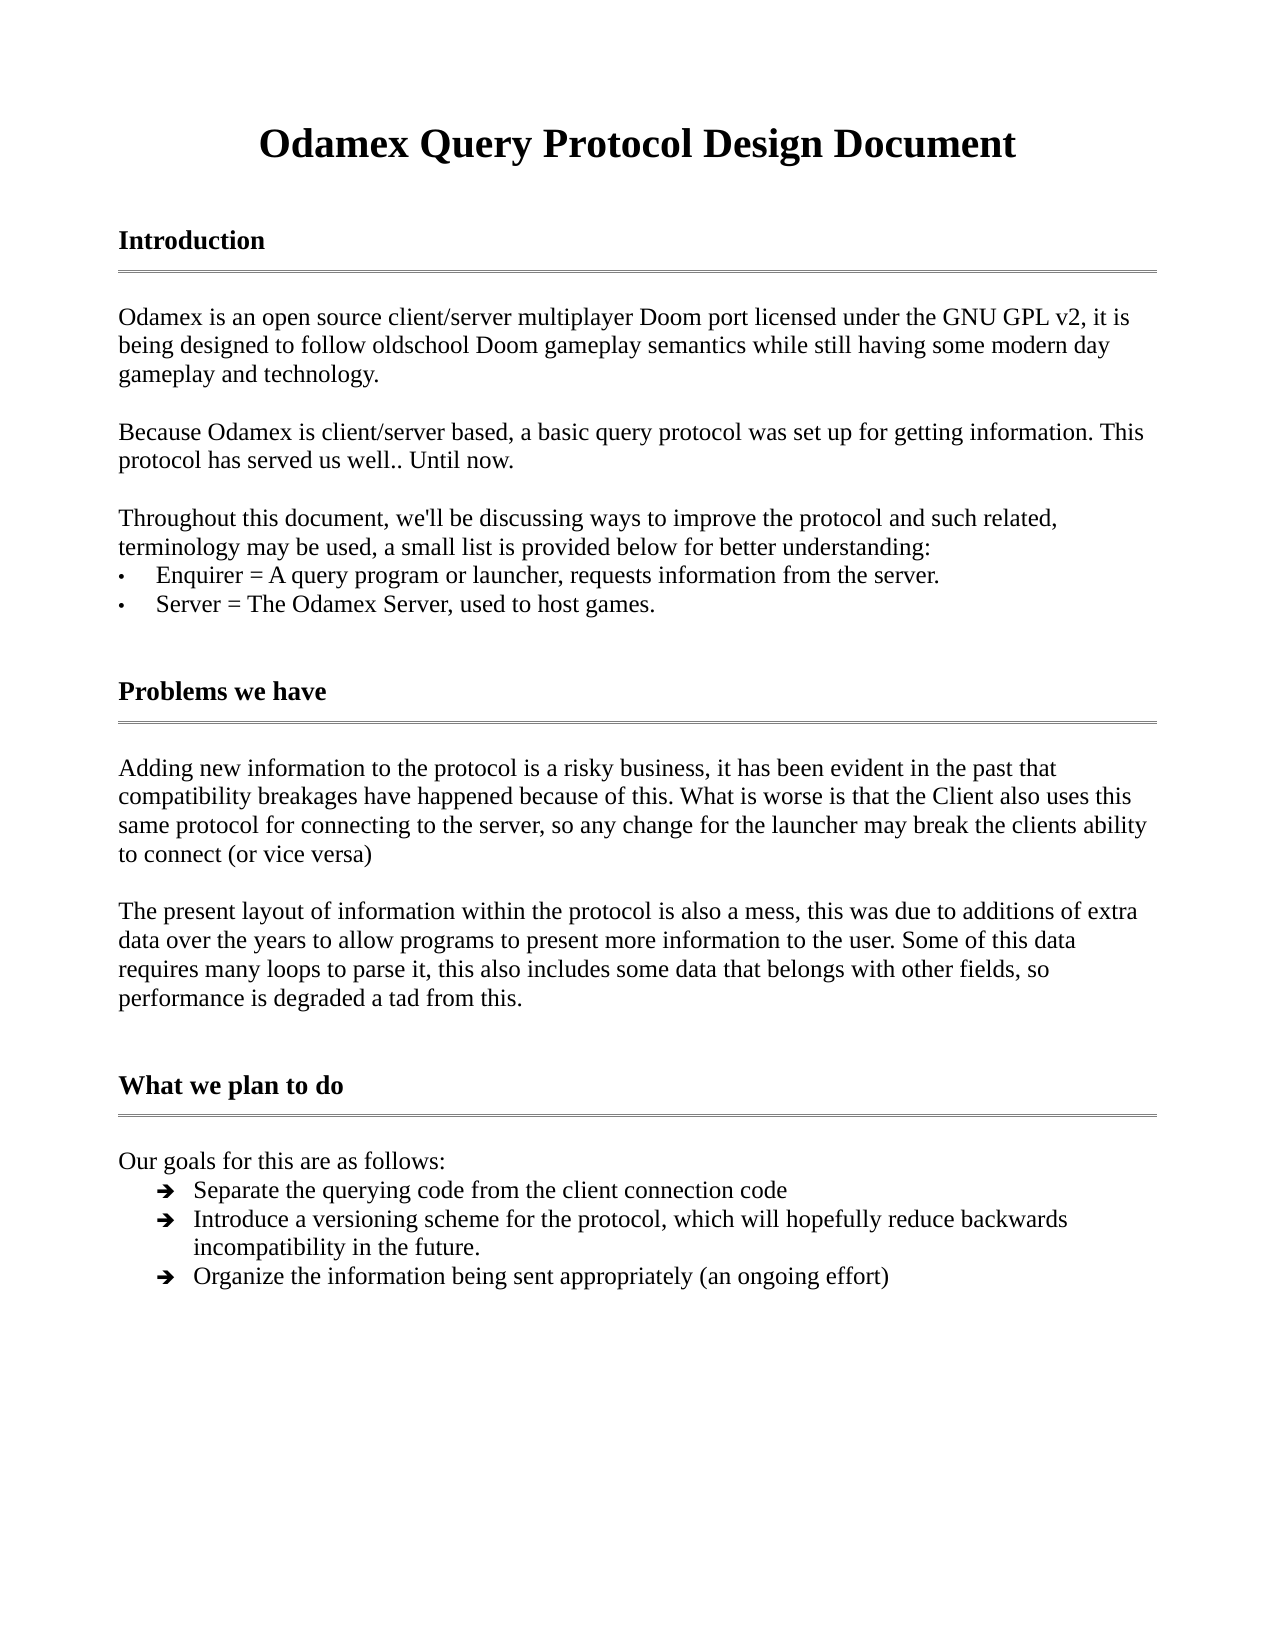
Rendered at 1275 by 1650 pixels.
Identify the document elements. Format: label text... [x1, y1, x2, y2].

text Throughout this document, we'll be discussing ways to improve the protocol and such related, terminology may be used, a small list is provided below for better understanding: [118, 503, 1157, 560]
text Introduction [118, 224, 1157, 255]
text Odamex is an open source client/server multiplayer Doom port licensed under the GNU GPL v2, it is being designed to follow oldschool Doom gameplay semantics while still having some modern day gameplay and technology. [118, 302, 1157, 388]
text Problems we have [118, 675, 1157, 706]
text Because Odamex is client/server based, a basic query protocol was set up for getting information. This protocol has served us well.. Until now. [118, 417, 1157, 474]
list Separate the querying code from the client connection code [156, 1175, 1157, 1204]
list Organize the information being sent appropriately (an ongoing effort) [156, 1261, 1157, 1290]
text Our goals for this are as follows: [118, 1146, 1157, 1175]
text Adding new information to the protocol is a risky business, it has been evident in the past that compatibility breakages have happened because of this. What is worse is that the Client also uses this same protocol for connecting to the server, so any change for the launcher may break the clients ability to connect (or vice versa) [118, 753, 1157, 868]
text What we plan to do [118, 1069, 1157, 1100]
list Introduce a versioning scheme for the protocol, which will hopefully reduce backwards incompatibility in the future. [156, 1204, 1157, 1261]
list Server = The Odamex Server, used to host games. [118, 589, 1157, 618]
text The present layout of information within the protocol is also a mess, this was due to additions of extra data over the years to allow programs to present more information to the user. Some of this data requires many loops to parse it, this also includes some data that belongs with other fields, so performance is degraded a tad from this. [118, 896, 1157, 1011]
list Enquirer = A query program or launcher, requests information from the server. [118, 560, 1157, 589]
